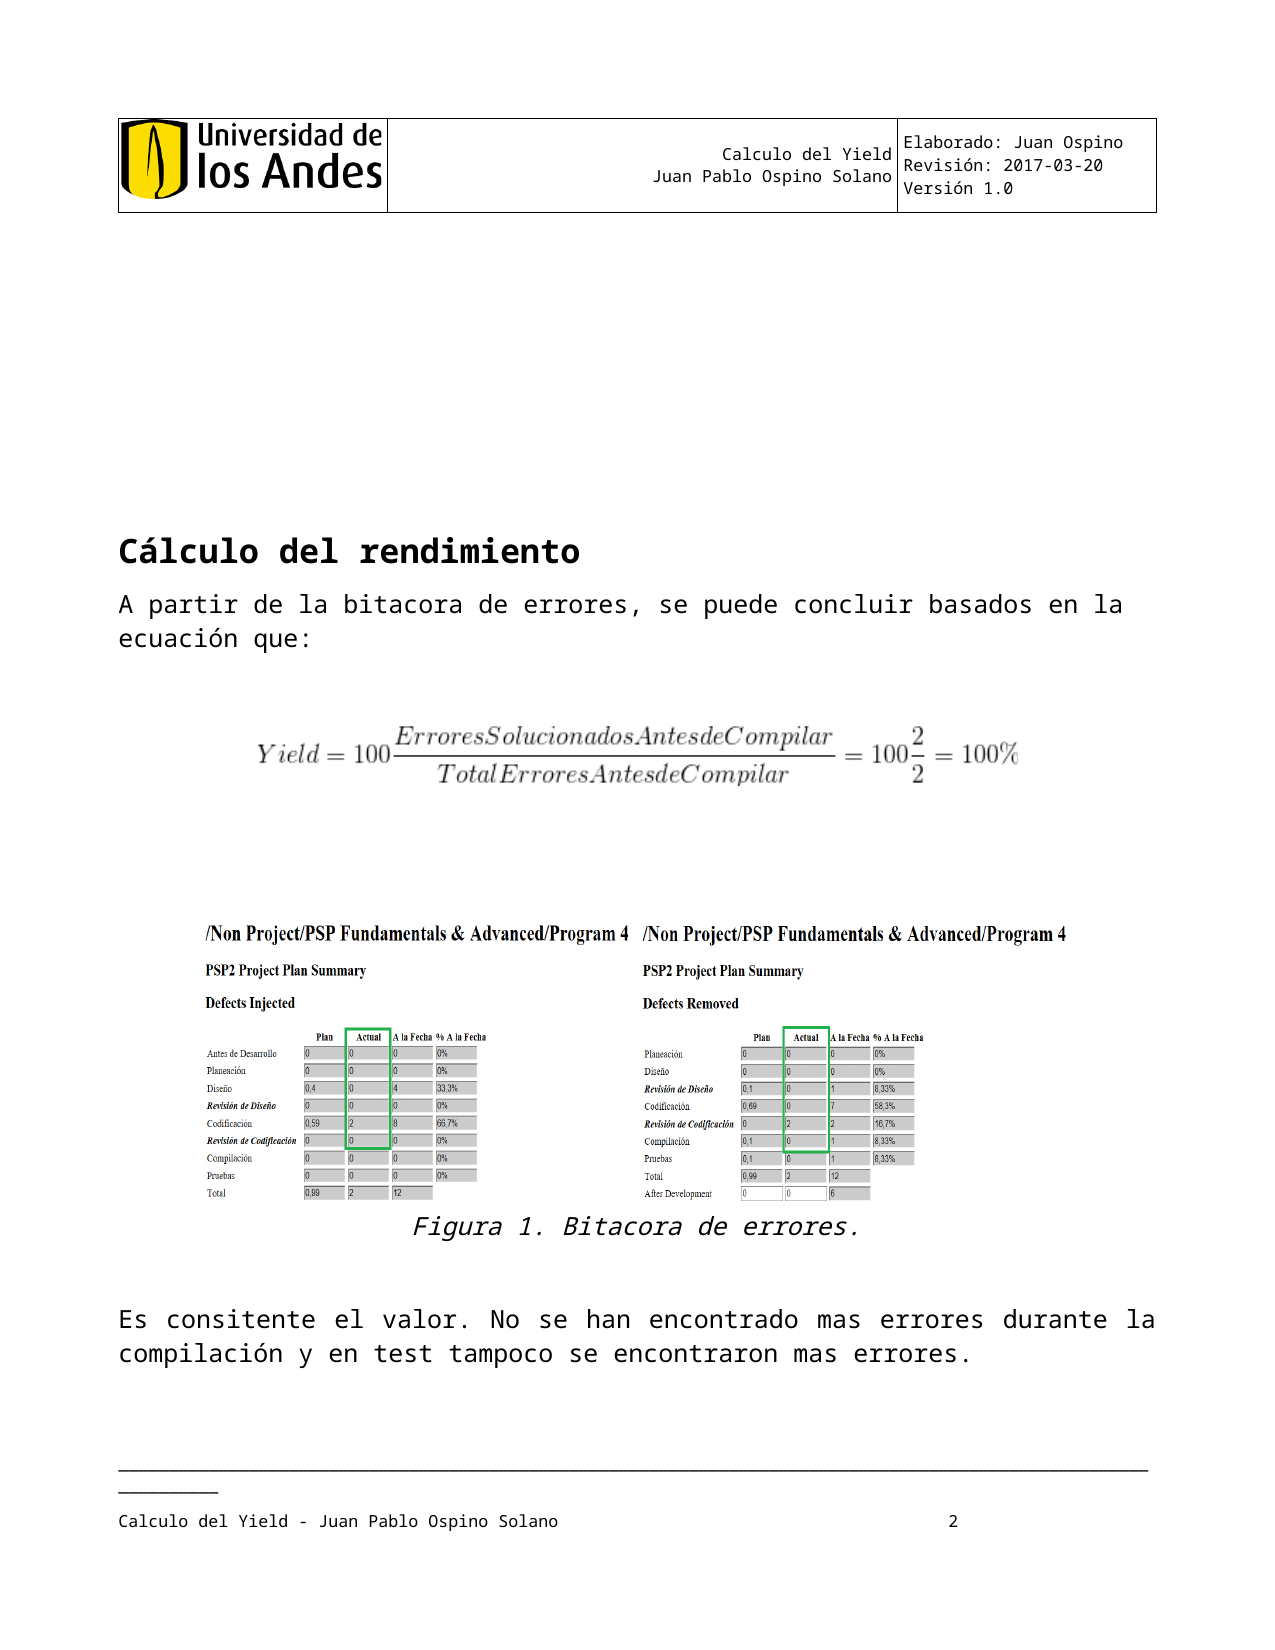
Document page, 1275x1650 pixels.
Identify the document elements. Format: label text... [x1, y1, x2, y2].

picture [121, 119, 382, 199]
subtitle Cálculo del rendimiento [118, 528, 1157, 574]
text Figura 1. Bitacora de errores. [118, 925, 1157, 1243]
text Es consitente el valor. No se han encontrado mas errores durante la compilación y en test tampoco se encontraron mas errores. [118, 1302, 1157, 1370]
text A partir de la bitacora de errores, se puede concluir basados en la ecuación que: [118, 586, 1157, 654]
